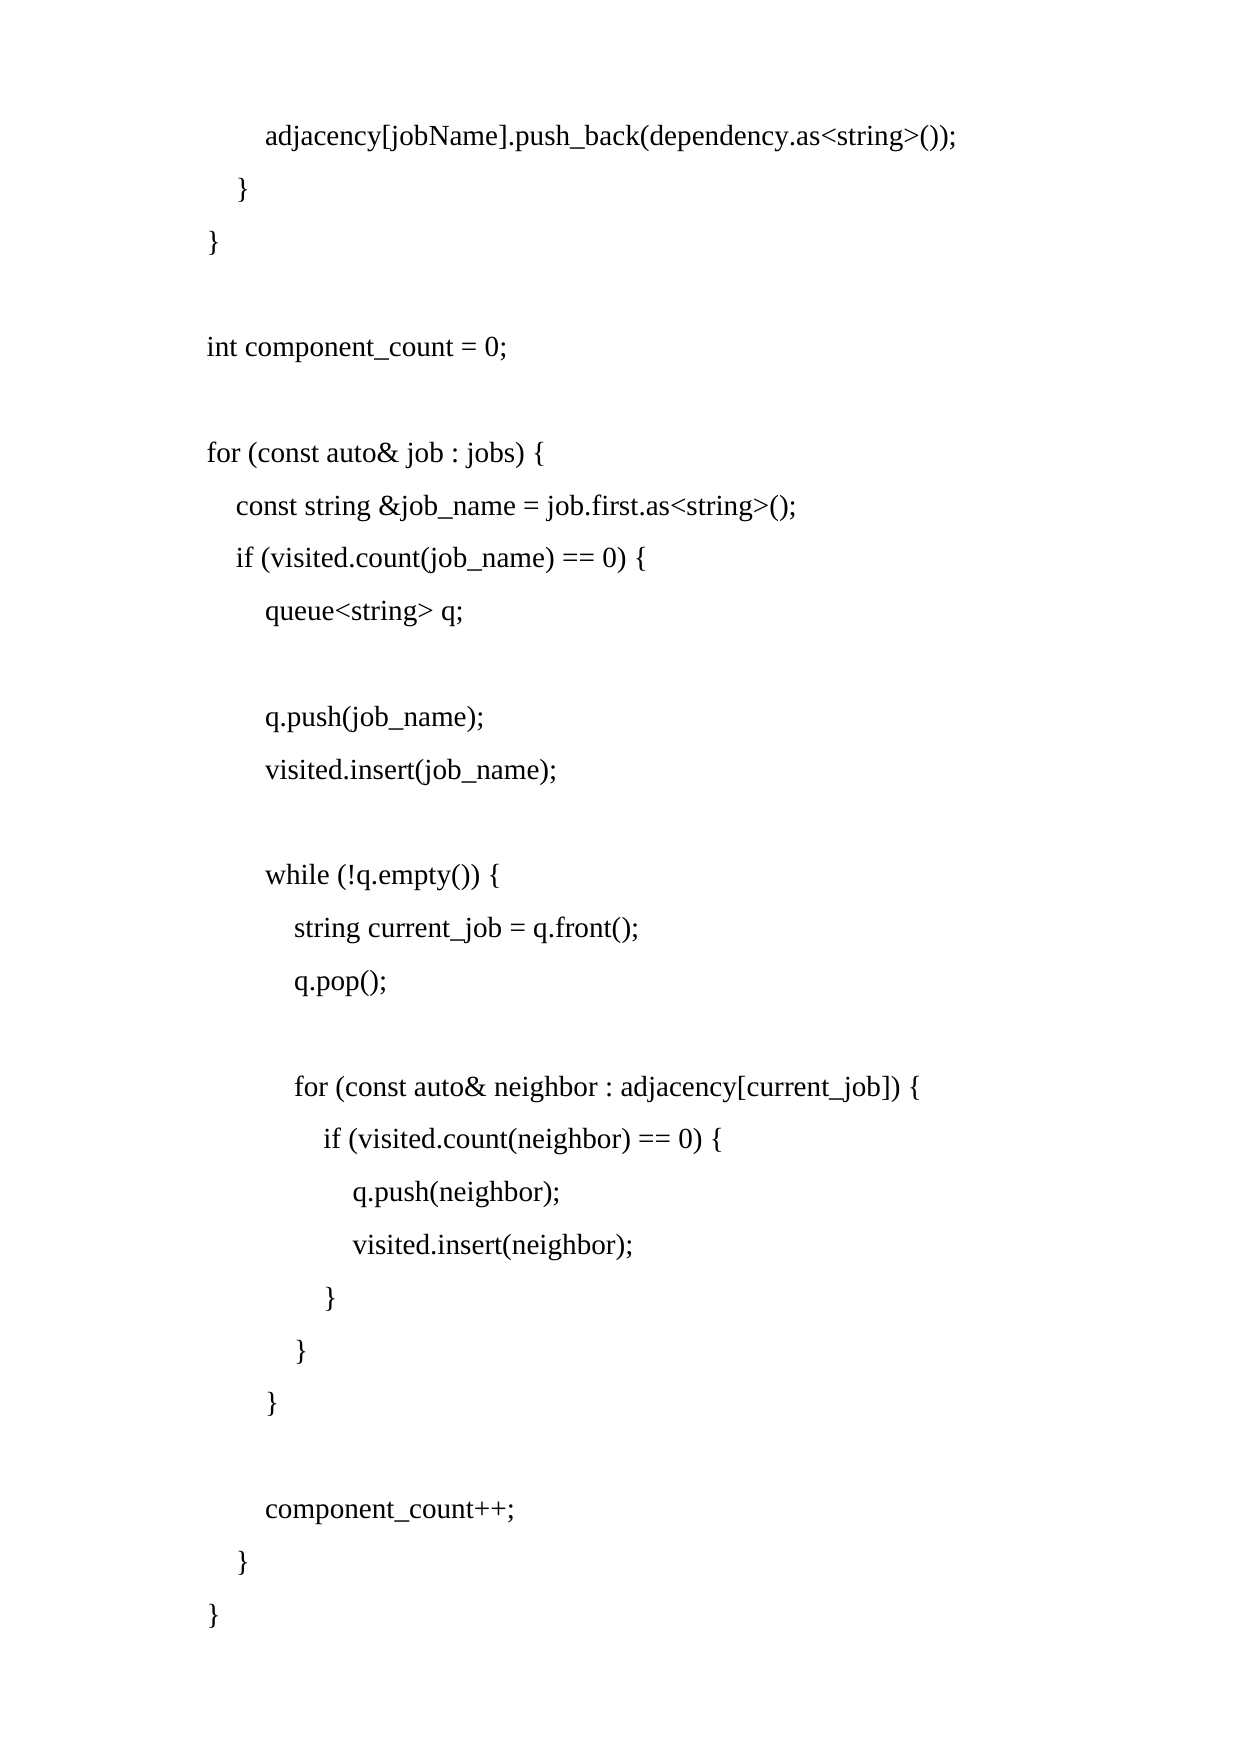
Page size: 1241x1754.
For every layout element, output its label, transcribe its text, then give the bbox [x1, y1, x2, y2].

text visited.insert(job_name); [177, 752, 1152, 785]
text } [177, 171, 1152, 204]
text adjacency[jobName].push_back(dependency.as<string>()); [177, 118, 1152, 152]
text } [177, 224, 1152, 257]
text q.pop(); [177, 963, 1152, 997]
text queue<string> q; [177, 593, 1152, 627]
text string current_job = q.front(); [177, 910, 1152, 944]
text for (const auto& neighbor : adjacency[current_job]) { [177, 1069, 1152, 1102]
text } [177, 1597, 1152, 1630]
text q.push(job_name); [177, 699, 1152, 733]
text q.push(neighbor); [177, 1174, 1152, 1208]
text } [177, 1386, 1152, 1419]
text const string &job_name = job.first.as<string>(); [177, 488, 1152, 521]
text while (!q.empty()) { [177, 857, 1152, 891]
text if (visited.count(neighbor) == 0) { [177, 1122, 1152, 1155]
text if (visited.count(job_name) == 0) { [177, 541, 1152, 574]
text int component_count = 0; [177, 329, 1152, 363]
text for (const auto& job : jobs) { [177, 435, 1152, 468]
text visited.insert(neighbor); [177, 1227, 1152, 1261]
text } [177, 1544, 1152, 1578]
text component_count++; [177, 1491, 1152, 1525]
text } [177, 1333, 1152, 1366]
text } [177, 1280, 1152, 1313]
